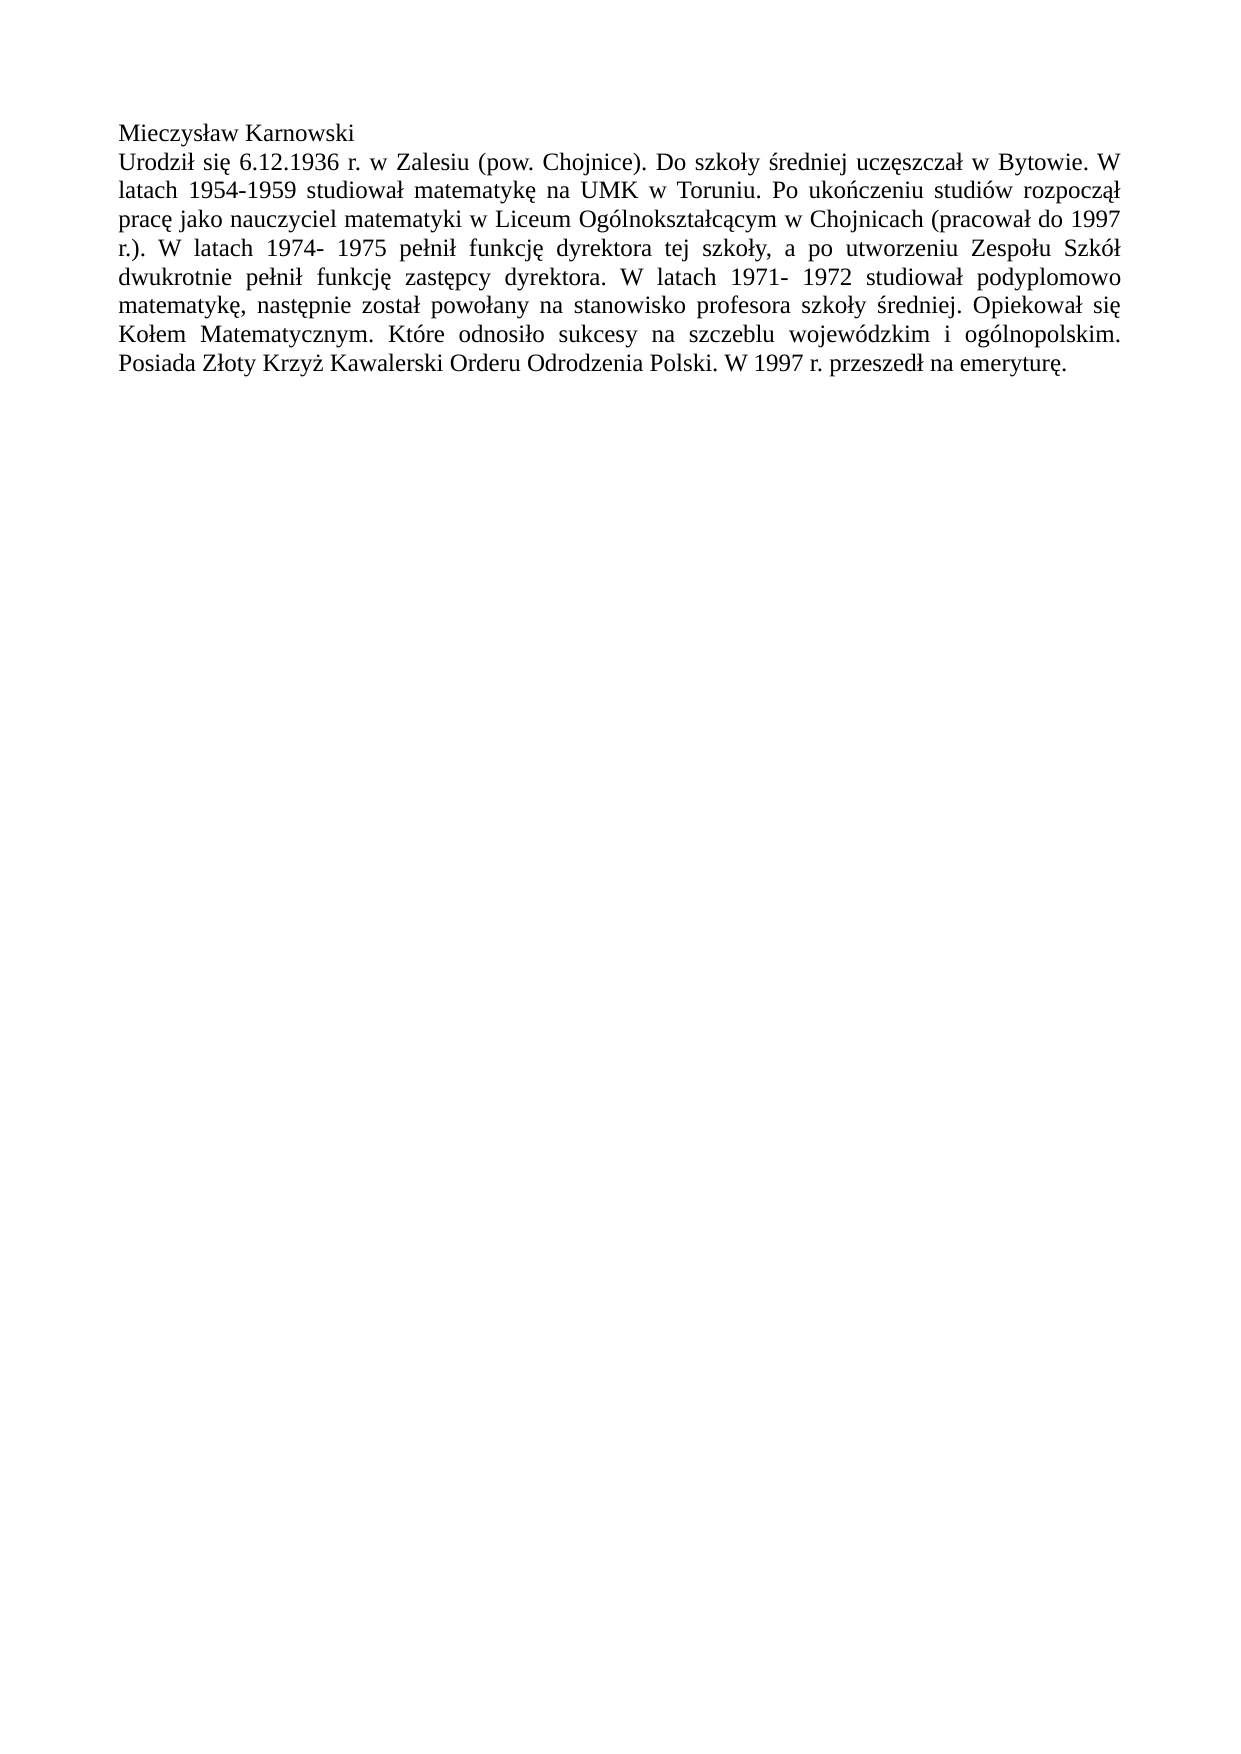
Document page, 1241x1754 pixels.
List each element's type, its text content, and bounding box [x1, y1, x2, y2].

text Urodził się 6.12.1936 r. w Zalesiu (pow. Chojnice). Do szkoły średniej uczęszczał w Bytowie. W latach 1954-1959 studiował matematykę na UMK w Toruniu. Po ukończeniu studiów rozpoczął pracę jako nauczyciel matematyki w Liceum Ogólnokształcącym w Chojnicach (pracował do 1997 r.). W latach 1974- 1975 pełnił funkcję dyrektora tej szkoły, a po utworzeniu Zespołu Szkół dwukrotnie pełnił funkcję zastępcy dyrektora. W latach 1971- 1972 studiował podyplomowo matematykę, następnie został powołany na stanowisko profesora szkoły średniej. Opiekował się Kołem Matematycznym. Które odnosiło sukcesy na szczeblu wojewódzkim i ogólnopolskim. Posiada Złoty Krzyż Kawalerski Orderu Odrodzenia Polski. W 1997 r. przeszedł na emeryturę. [118, 147, 1122, 377]
text Mieczysław Karnowski [118, 118, 1122, 147]
